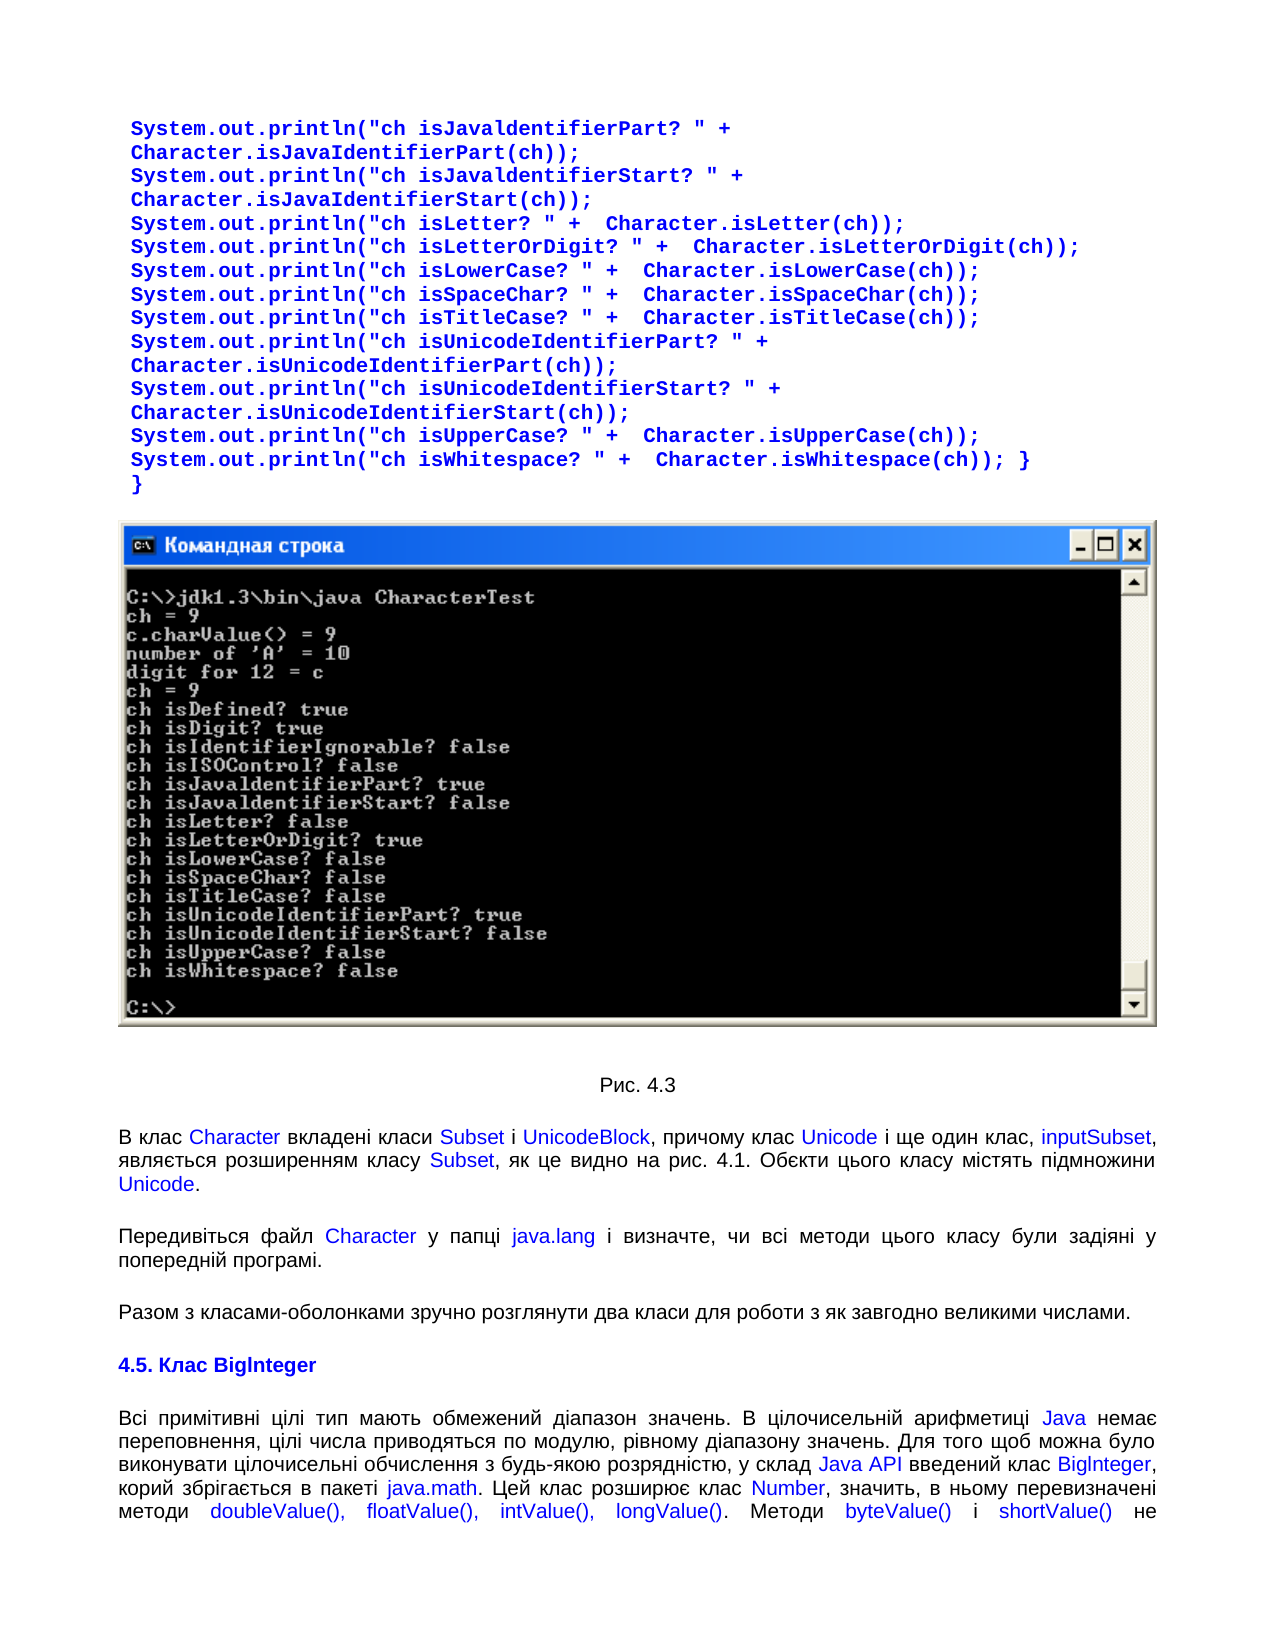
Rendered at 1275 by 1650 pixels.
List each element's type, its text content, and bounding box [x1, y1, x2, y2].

text System.out.println("ch isLetterOrDigit? " + Character.isLetterOrDigit(ch)); [118, 236, 1157, 260]
text System.out.println("ch isJavaldentifierStart? " + [118, 165, 1157, 189]
text System.out.println("ch isJavaldentifierPart? " + [118, 118, 1157, 142]
text 4.5. Клас Biglnteger [118, 1354, 1157, 1377]
text Всі примітивні цілі тип мають обмежений діапазон значень. В цілочисельній арифметиці Java немає переповнення, цілі числа приводяться по модулю, рівному діапазону значень. Для того щоб можна було виконувати цілочисельні обчислення з будь-якою розрядністю, у склад Java API введений клас Biglnteger, корий збрігається в пакеті java.math. Цей клас розширює клас Number, значить, в ньому перевизначені методи doubleValue(), floatValue(), intValue(), longValue(). Методи byteValue() і shortValue() не [118, 1406, 1157, 1522]
text Character.isJavaIdentifierStart(ch)); [118, 189, 1157, 213]
text Character.isUnicodeIdentifierPart(ch)); [118, 354, 1157, 378]
text } [118, 473, 1157, 496]
text System.out.println("ch isUnicodeIdentifierStart? " + [118, 378, 1157, 402]
text Разом з класами-оболонками зручно розглянути два класи для роботи з як завгодно великими числами. [118, 1301, 1157, 1324]
text В клас Character вкладені класи Subset і UnicodeBlock, причому клас Unicode і ще один клас, inputSubset, являється розширенням класу Subset, як це видно на рис. 4.1. Обєкти цього класу містять підмножини Unicode. [118, 1126, 1157, 1196]
picture [118, 520, 1157, 1027]
text Рис. 4.3 [118, 1073, 1157, 1096]
text System.out.println("ch isLetter? " + Character.isLetter(ch)); [118, 213, 1157, 236]
text System.out.println("ch isUnicodeIdentifierPart? " + [118, 331, 1157, 354]
text Character.isJavaIdentifierPart(ch)); [118, 142, 1157, 165]
text Character.isUnicodeIdentifierStart(ch)); [118, 402, 1157, 426]
text System.out.println("ch isSpaceChar? " + Character.isSpaceChar(ch)); [118, 284, 1157, 307]
text Передивіться файл Character у папці java.lang і визначте, чи всі методи цього класу були задіяні у попередній програмі. [118, 1225, 1157, 1271]
text System.out.println("ch isTitleCase? " + Character.isTitleCase(ch)); [118, 307, 1157, 331]
text System.out.println("ch isUpperCase? " + Character.isUpperCase(ch)); [118, 426, 1157, 449]
text System.out.println("ch isWhitespace? " + Character.isWhitespace(ch)); } [118, 449, 1157, 473]
text System.out.println("ch isLowerCase? " + Character.isLowerCase(ch)); [118, 260, 1157, 284]
